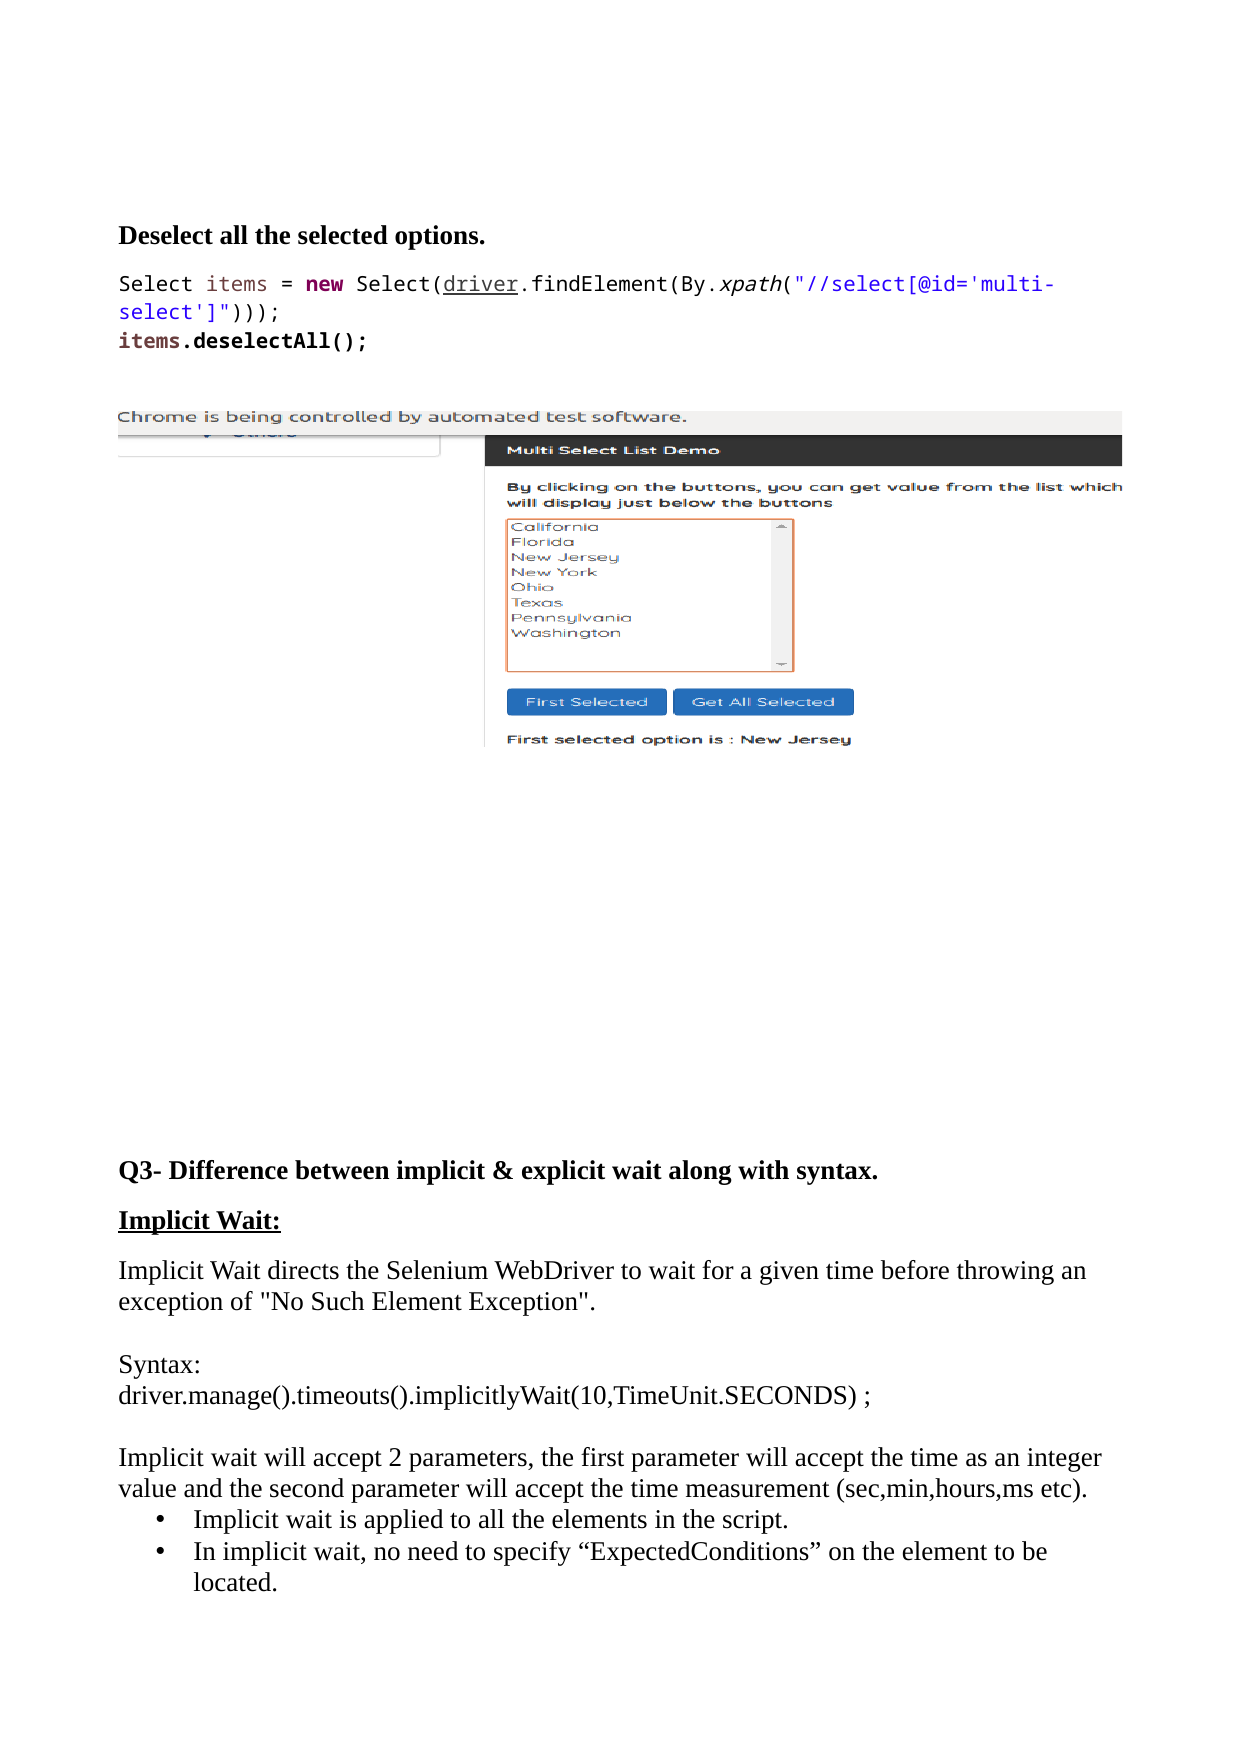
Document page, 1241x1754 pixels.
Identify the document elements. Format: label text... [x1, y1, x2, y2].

list Implicit wait is applied to all the elements in the script. [156, 1503, 1122, 1535]
text items.deselectAll(); [118, 326, 1122, 354]
text Implicit Wait: [118, 1204, 1122, 1235]
text Deselect all the selected options. [118, 219, 1122, 250]
picture [118, 411, 1123, 747]
text Syntax: [118, 1348, 1122, 1379]
text Implicit wait will accept 2 parameters, the first parameter will accept the time as an integer value and the second parameter will accept the time measurement (sec,min,hours,ms etc). [118, 1441, 1122, 1503]
text Implicit Wait directs the Selenium WebDriver to wait for a given time before throwing an exception of "No Such Element Exception". [118, 1254, 1122, 1317]
text Select items = new Select(driver.findElement(By.xpath("//select[@id='multi-select']"))); [118, 269, 1122, 326]
text Q3- Difference between implicit & explicit wait along with syntax. [118, 1154, 1122, 1185]
text driver.manage().timeouts().implicitlyWait(10,TimeUnit.SECONDS) ; [118, 1379, 1122, 1410]
list In implicit wait, no need to specify “ExpectedConditions” on the element to be located. [156, 1535, 1122, 1597]
